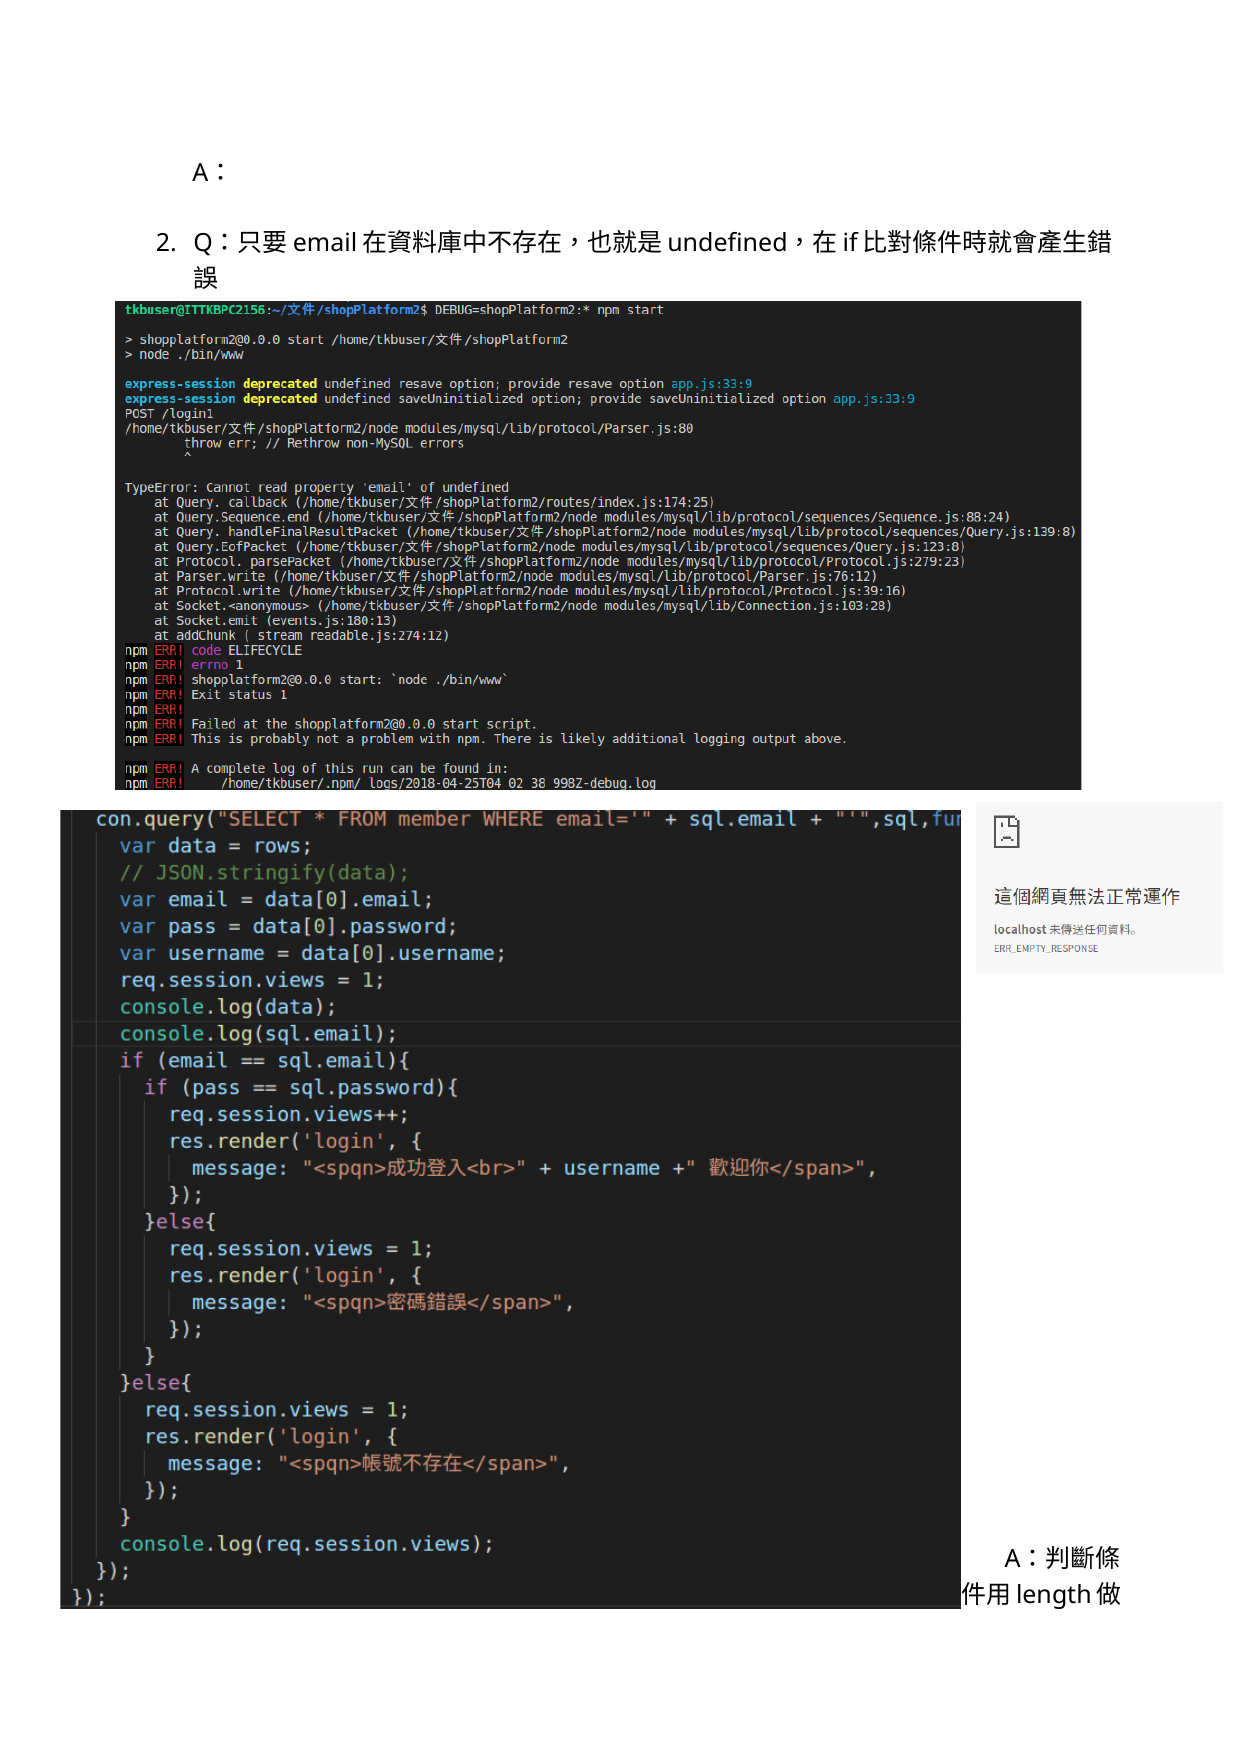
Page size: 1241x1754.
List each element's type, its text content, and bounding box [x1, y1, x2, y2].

text A： [118, 152, 1122, 188]
picture [975, 802, 1224, 973]
text A：判斷條件用length做 [118, 1539, 1122, 1611]
picture [115, 301, 1082, 790]
list Q：只要email在資料庫中不存在，也就是undefined，在if比對條件時就會產生錯誤 [156, 222, 1122, 295]
picture [60, 810, 961, 1609]
